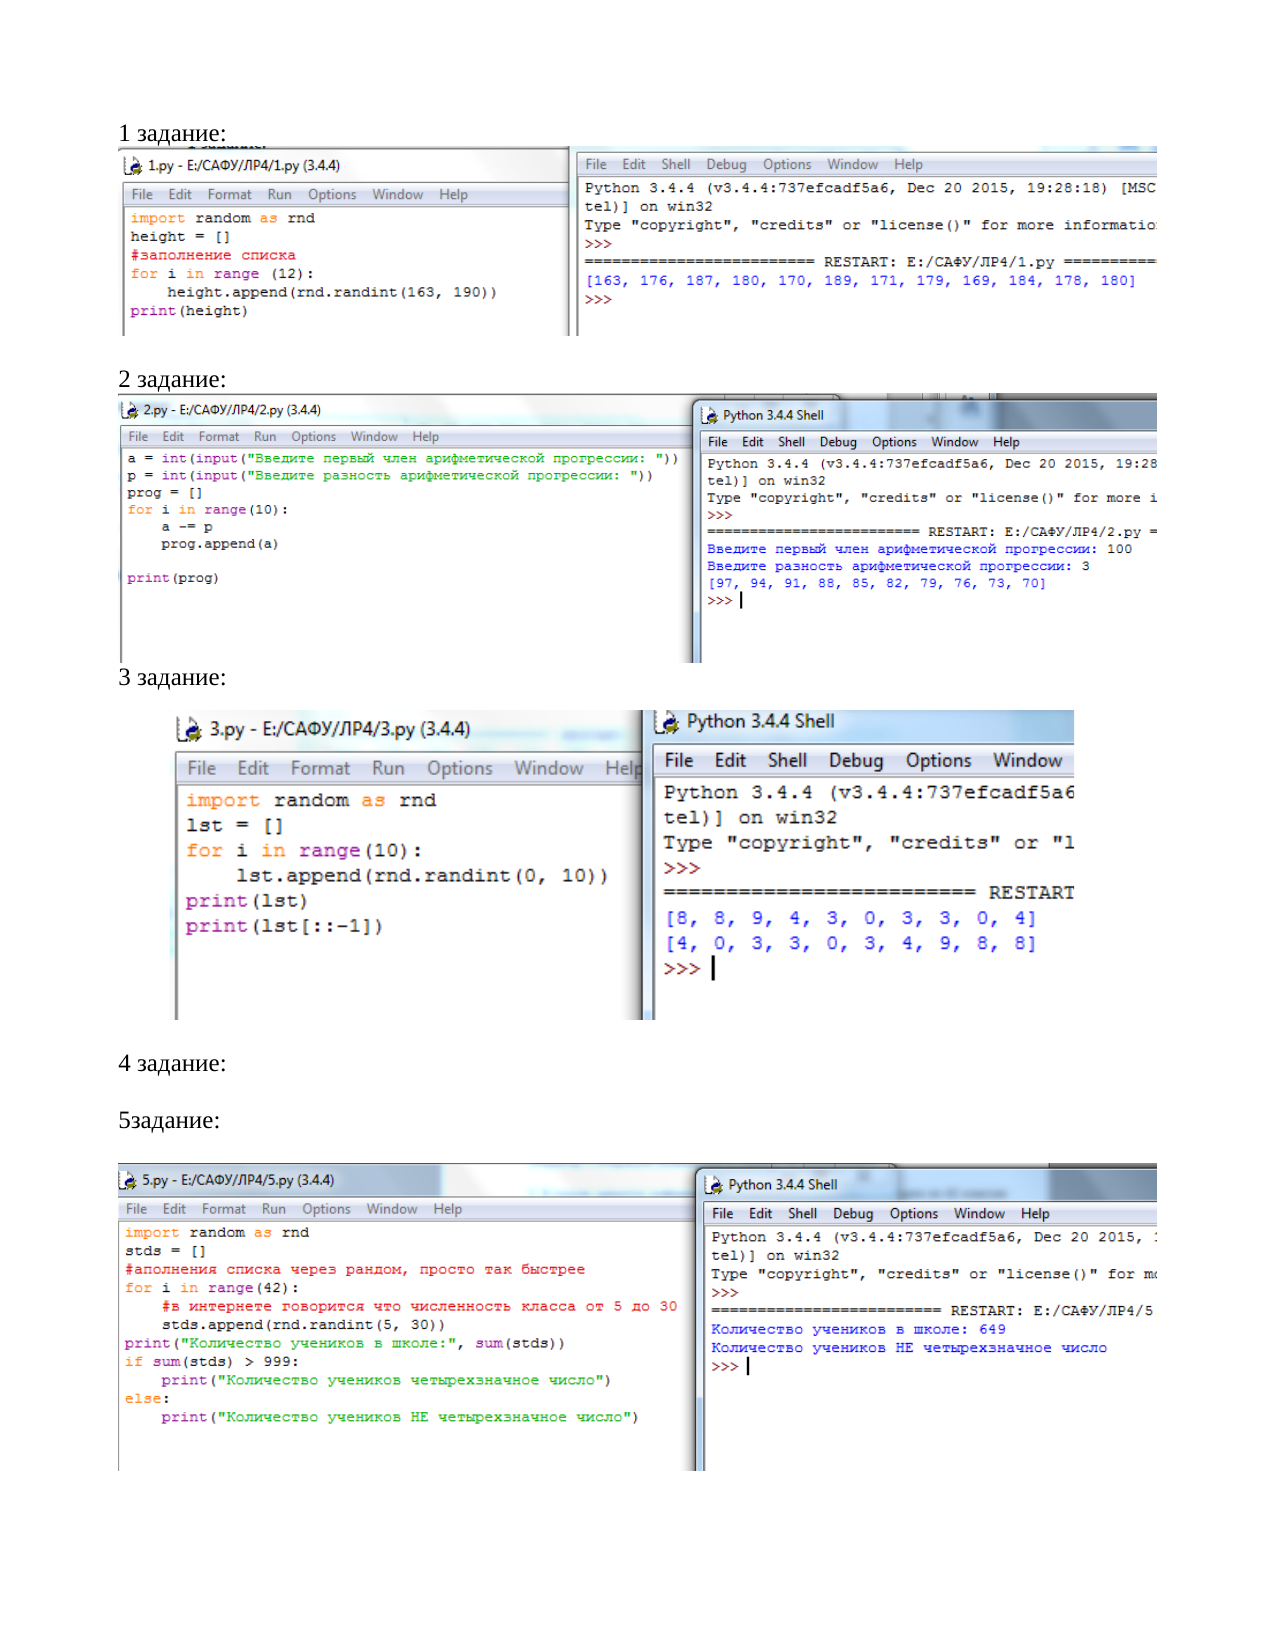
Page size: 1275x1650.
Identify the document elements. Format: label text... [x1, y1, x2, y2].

text 2 задание: [118, 364, 1157, 393]
text 5задание: [118, 1106, 1157, 1134]
picture [118, 1163, 1157, 1471]
text 1 задание: [118, 118, 1157, 146]
text 4 задание: [118, 1048, 1157, 1077]
picture [118, 146, 1157, 336]
picture [118, 393, 1157, 663]
picture [169, 710, 1075, 1020]
text 3 задание: [118, 663, 1157, 691]
